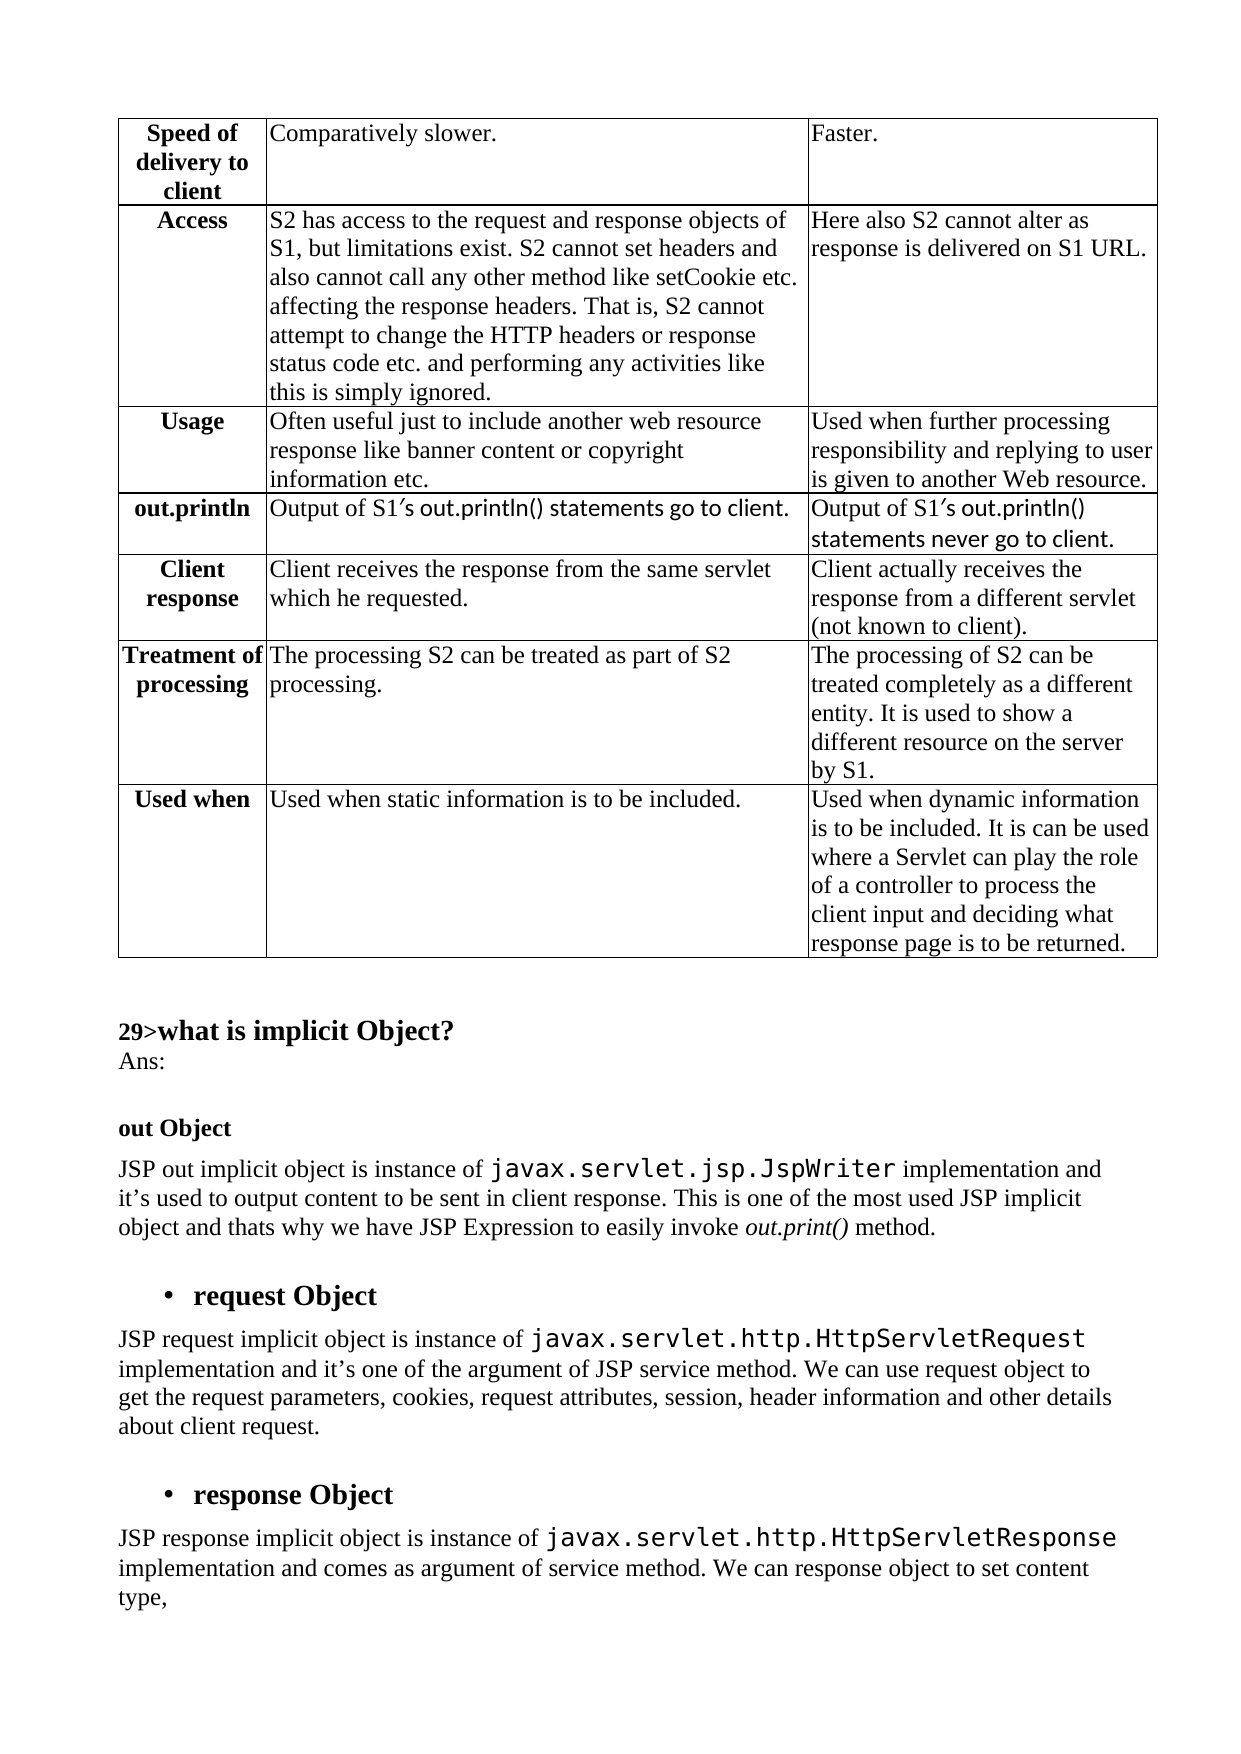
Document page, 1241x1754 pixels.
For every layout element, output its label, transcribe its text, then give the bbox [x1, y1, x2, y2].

table_cell Output of S1′s out.println() statements never go to client. [809, 494, 1157, 554]
table_cell Comparatively slower. [267, 119, 808, 204]
table_cell Used when further processing responsibility and replying to user is given to another Web resource. [809, 407, 1157, 492]
list request Object [164, 1278, 1122, 1312]
table_cell Output of S1′s out.println() statements go to client. [267, 494, 808, 554]
table_cell Treatment of processing [119, 641, 266, 784]
table_cell Used when [119, 785, 266, 957]
table_cell out.println [119, 494, 266, 554]
table_cell Speed of delivery to client [119, 119, 266, 204]
table_cell Used when dynamic information is to be included. It is can be used where a Servlet can play the role of a controller to process the client input and deciding what response page is to be returned. [809, 785, 1157, 957]
text Ans: [118, 1046, 1122, 1075]
table_cell Faster. [809, 119, 1157, 204]
table_cell S2 has access to the request and response objects of S1, but limitations exist. S2 cannot set headers and also cannot call any other method like setCookie etc. affecting the response headers. That is, S2 cannot attempt to change the HTTP headers or response status code etc. and performing any activities like this is simply ignored. [267, 206, 808, 406]
table_cell Client actually receives the response from a different servlet (not known to client). [809, 555, 1157, 640]
table_cell Often useful just to include another web resource response like banner content or copyright information etc. [267, 407, 808, 492]
table_cell Used when static information is to be included. [267, 785, 808, 957]
text 29>what is implicit Object? [118, 1013, 1122, 1046]
table_cell The processing of S2 can be treated completely as a different entity. It is used to show a different resource on the server by S1. [809, 641, 1157, 784]
text out Object [118, 1113, 1122, 1141]
table_cell Usage [119, 407, 266, 492]
text JSP out implicit object is instance of javax.servlet.jsp.JspWriter implementation and it’s used to output content to be sent in client response. This is one of the most used JSP implicit object and thats why we have JSP Expression to easily invoke out.print() method. [118, 1154, 1122, 1241]
text JSP response implicit object is instance of javax.servlet.http.HttpServletResponse implementation and comes as argument of service method. We can response object to set content type, [118, 1523, 1122, 1610]
list response Object [164, 1477, 1122, 1511]
table_cell Client response [119, 555, 266, 640]
table_cell Access [119, 206, 266, 406]
table_cell Here also S2 cannot alter as response is delivered on S1 URL. [809, 206, 1157, 406]
table_cell The processing S2 can be treated as part of S2 processing. [267, 641, 808, 784]
table_cell Client receives the response from the same servlet which he requested. [267, 555, 808, 640]
text JSP request implicit object is instance of javax.servlet.http.HttpServletRequest implementation and it’s one of the argument of JSP service method. We can use request object to get the request parameters, cookies, request attributes, session, header information and other details about client request. [118, 1324, 1122, 1440]
